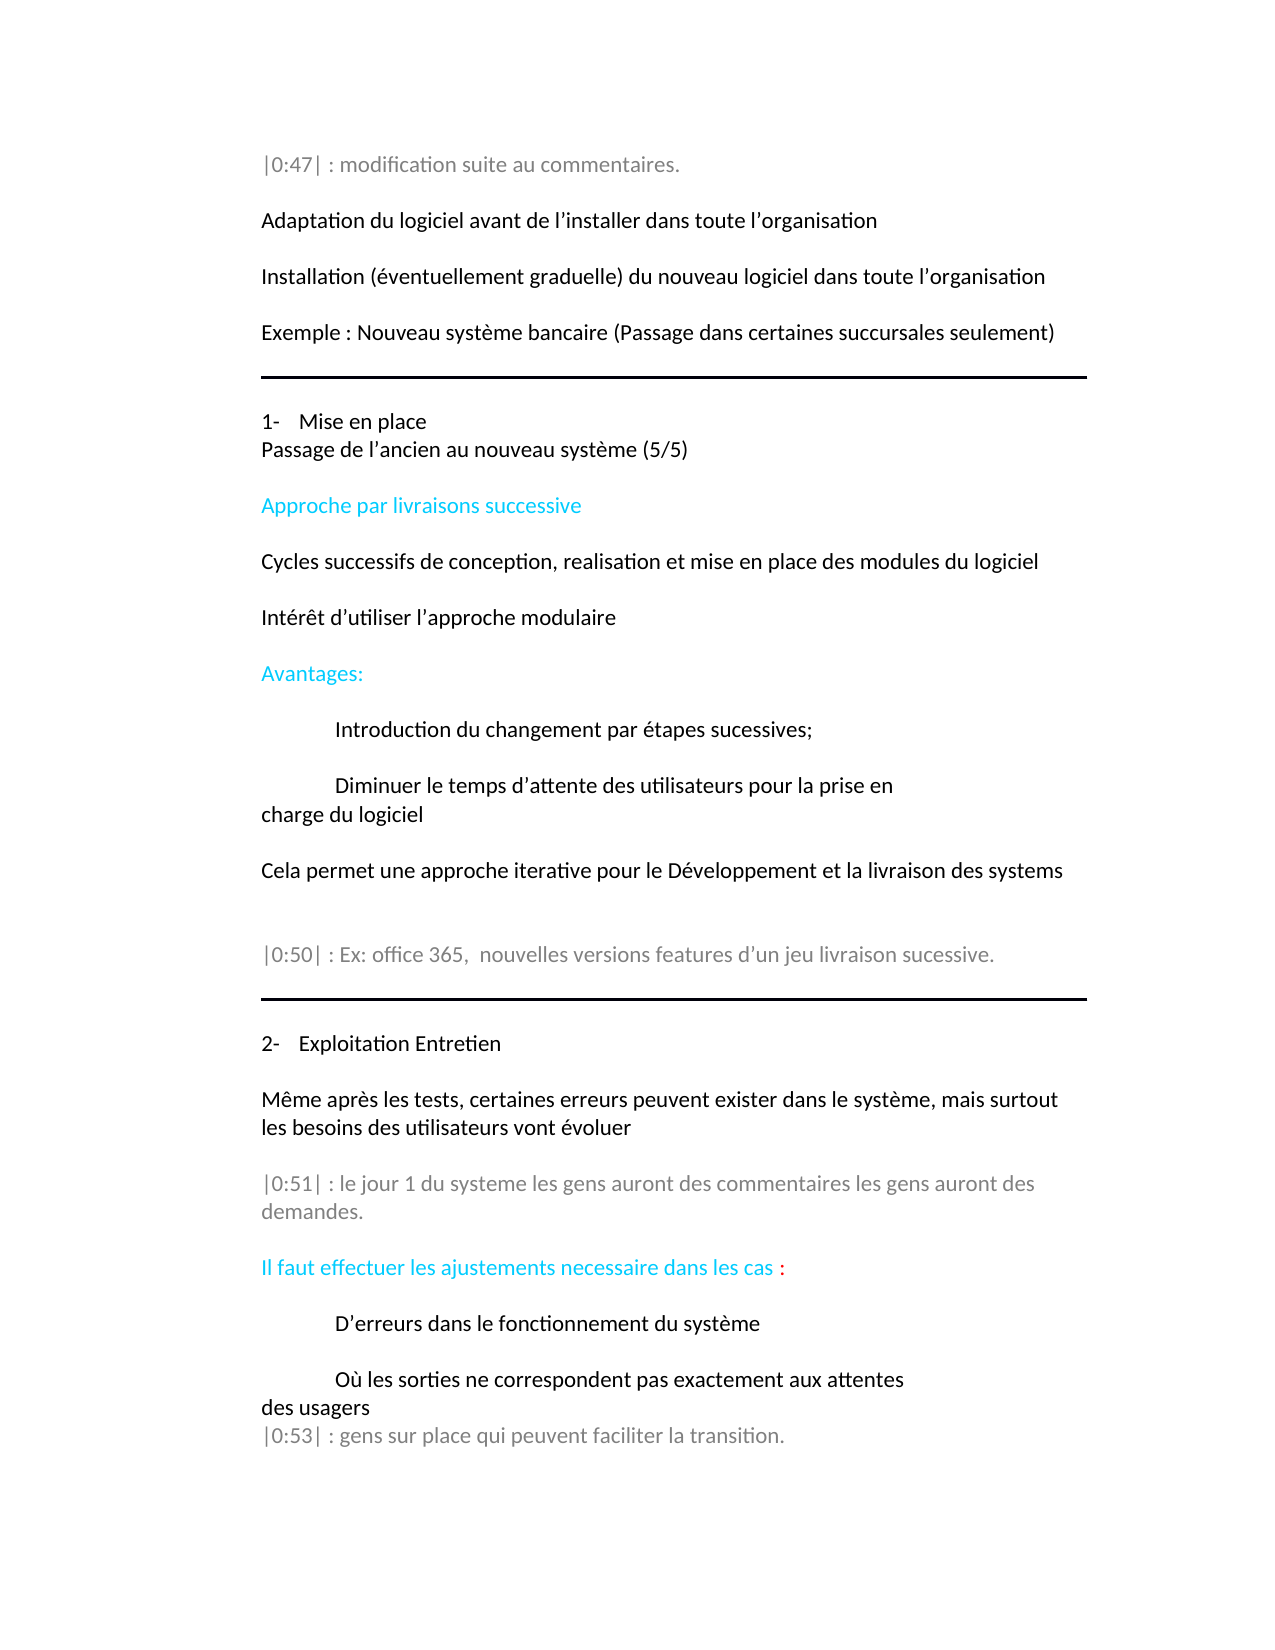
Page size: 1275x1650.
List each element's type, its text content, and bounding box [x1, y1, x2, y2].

text Exemple : Nouveau système bancaire (Passage dans certaines succursales seulement) [261, 318, 1087, 346]
text Cela permet une approche iterative pour le Développement et la livraison des systems [261, 856, 1087, 884]
text Il faut effectuer les ajustements necessaire dans les cas : [261, 1253, 1087, 1281]
text |0:53| : gens sur place qui peuvent faciliter la transition. [261, 1421, 1087, 1449]
text Où les sorties ne correspondent pas exactement aux attentes des usagers [261, 1365, 1087, 1421]
text Diminuer le temps d’attente des utilisateurs pour la prise en charge du logiciel [261, 772, 1087, 828]
text Même après les tests, certaines erreurs peuvent exister dans le système, mais surtout les besoins des utilisateurs vont évoluer [261, 1085, 1087, 1141]
text |0:47| : modification suite au commentaires. [261, 150, 1087, 178]
text D’erreurs dans le fonctionnement du système [261, 1309, 1087, 1337]
list Exploitation Entretien [261, 1029, 1087, 1057]
text Intérêt d’utiliser l’approche modulaire [261, 603, 1087, 632]
text Introduction du changement par étapes sucessives; [261, 716, 1087, 744]
text Adaptation du logiciel avant de l’installer dans toute l’organisation [261, 206, 1087, 234]
text |0:50| : Ex: office 365, nouvelles versions features d’un jeu livraison sucessive. [261, 940, 1087, 968]
text Installation (éventuellement graduelle) du nouveau logiciel dans toute l’organisation [261, 262, 1087, 290]
text |0:51| : le jour 1 du systeme les gens auront des commentaires les gens auront des demandes. [261, 1169, 1087, 1225]
text Cycles successifs de conception, realisation et mise en place des modules du logiciel [261, 547, 1087, 576]
text Avantages: [261, 659, 1087, 688]
list Mise en place [261, 407, 1087, 435]
text Passage de l’ancien au nouveau système (5/5) [261, 435, 1087, 463]
text Approche par livraisons successive [261, 491, 1087, 519]
